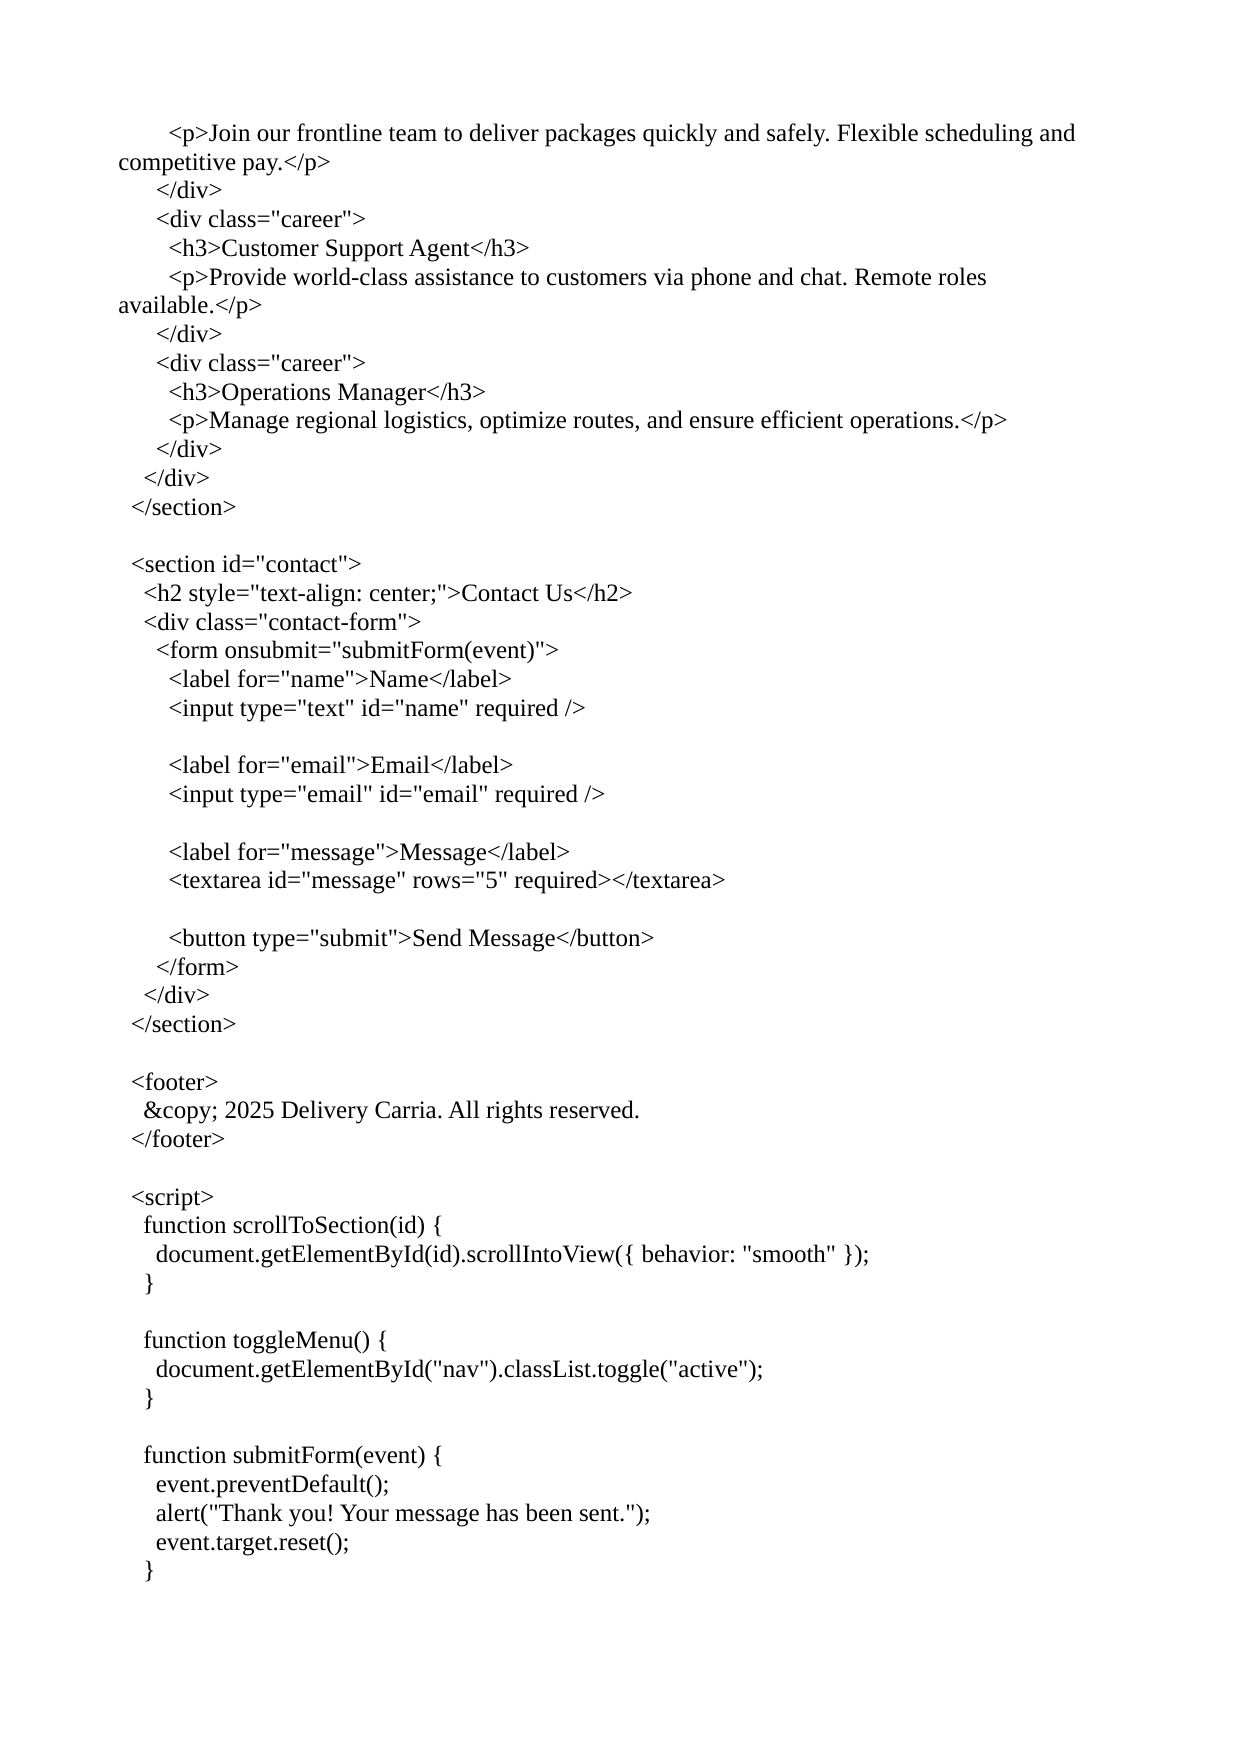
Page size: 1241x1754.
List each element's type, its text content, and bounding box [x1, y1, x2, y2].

text <p>Manage regional logistics, optimize routes, and ensure efficient operations.</p> [118, 406, 1122, 434]
text <h3>Customer Support Agent</h3> [118, 233, 1122, 262]
text </form> [118, 952, 1122, 981]
text </footer> [118, 1124, 1122, 1153]
text } [118, 1556, 1122, 1584]
text <input type="text" id="name" required /> [118, 693, 1122, 722]
text <textarea id="message" rows="5" required></textarea> [118, 866, 1122, 894]
text &copy; 2025 Delivery Carria. All rights reserved. [118, 1096, 1122, 1124]
text </div> [118, 981, 1122, 1009]
text </div> [118, 176, 1122, 204]
text </div> [118, 319, 1122, 348]
text <div class="career"> [118, 348, 1122, 377]
text function scrollToSection(id) { [118, 1211, 1122, 1239]
text } [118, 1383, 1122, 1412]
text <h3>Operations Manager</h3> [118, 377, 1122, 406]
text <div class="career"> [118, 204, 1122, 233]
text <form onsubmit="submitForm(event)"> [118, 636, 1122, 664]
text </section> [118, 492, 1122, 521]
text </div> [118, 434, 1122, 463]
text <label for="email">Email</label> [118, 751, 1122, 779]
text <button type="submit">Send Message</button> [118, 923, 1122, 952]
text <div class="contact-form"> [118, 607, 1122, 636]
text <p>Provide world-class assistance to customers via phone and chat. Remote roles available.</p> [118, 262, 1122, 319]
text event.preventDefault(); [118, 1469, 1122, 1498]
text </div> [118, 463, 1122, 492]
text document.getElementById(id).scrollIntoView({ behavior: "smooth" }); [118, 1239, 1122, 1268]
text event.target.reset(); [118, 1527, 1122, 1556]
text <section id="contact"> [118, 549, 1122, 578]
text <h2 style="text-align: center;">Contact Us</h2> [118, 578, 1122, 607]
text <label for="message">Message</label> [118, 837, 1122, 866]
text <input type="email" id="email" required /> [118, 779, 1122, 808]
text <script> [118, 1182, 1122, 1211]
text function toggleMenu() { [118, 1326, 1122, 1354]
text } [118, 1268, 1122, 1297]
text <label for="name">Name</label> [118, 664, 1122, 693]
text </section> [118, 1009, 1122, 1038]
text alert("Thank you! Your message has been sent."); [118, 1498, 1122, 1527]
text <p>Join our frontline team to deliver packages quickly and safely. Flexible scheduling and competitive pay.</p> [118, 118, 1122, 176]
text document.getElementById("nav").classList.toggle("active"); [118, 1354, 1122, 1383]
text <footer> [118, 1067, 1122, 1096]
text function submitForm(event) { [118, 1441, 1122, 1469]
